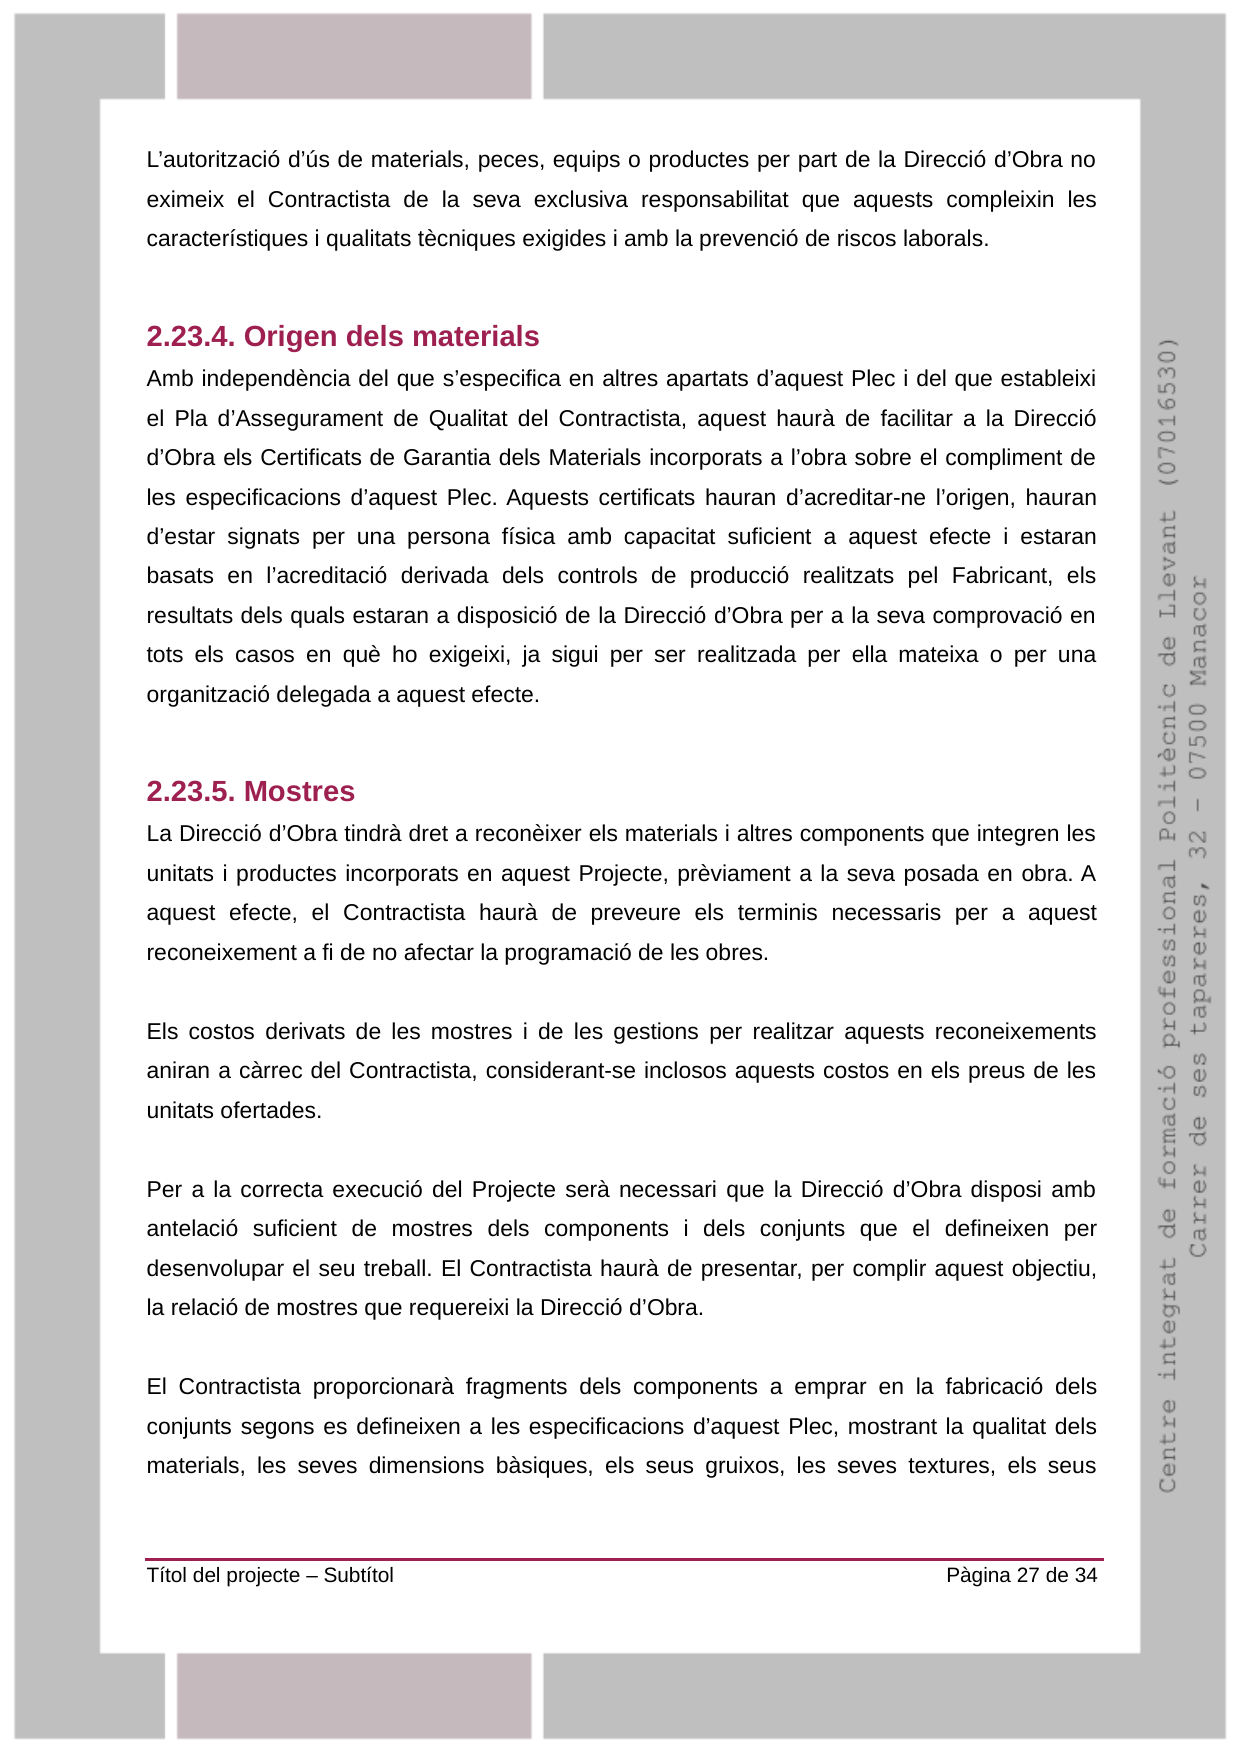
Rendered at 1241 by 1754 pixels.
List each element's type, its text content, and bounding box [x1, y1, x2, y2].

text Per a la correcta execució del Projecte serà necessari que la Direcció d’Obra disposi amb antelació suficient de mostres dels components i dels conjunts que el defineixen per desenvolupar el seu treball. El Contractista haurà de presentar, per complir aquest objectiu, la relació de mostres que requereixi la Direcció d’Obra. [146, 1176, 1098, 1321]
picture [0, 0, 1241, 1754]
text El Contractista proporcionarà fragments dels components a emprar en la fabricació dels conjunts segons es defineixen a les especificacions d’aquest Plec, mostrant la qualitat dels materials, les seves dimensions bàsiques, els seus gruixos, les seves textures, els seus [146, 1373, 1098, 1478]
subtitle 2.23.4. Origen dels materials [146, 319, 1098, 352]
text Els costos derivats de les mostres i de les gestions per realitzar aquests reconeixements aniran a càrrec del Contractista, considerant-se inclosos aquests costos en els preus de les unitats ofertades. [146, 1018, 1098, 1123]
subtitle 2.23.5. Mostres [146, 774, 1098, 808]
text Amb independència del que s’especifica en altres apartats d’aquest Plec i del que estableixi el Pla d’Assegurament de Qualitat del Contractista, aquest haurà de facilitar a la Direcció d’Obra els Certificats de Garantia dels Materials incorporats a l’obra sobre el compliment de les especificacions d’aquest Plec. Aquests certificats hauran d’acreditar-ne l’origen, hauran d’estar signats per una persona física amb capacitat suficient a aquest efecte i estaran basats en l’acreditació derivada dels controls de producció realitzats pel Fabricant, els resultats dels quals estaran a disposició de la Direcció d’Obra per a la seva comprovació en tots els casos en què ho exigeixi, ja sigui per ser realitzada per ella mateixa o per una organització delegada a aquest efecte. [146, 365, 1098, 707]
text La Direcció d’Obra tindrà dret a reconèixer els materials i altres components que integren les unitats i productes incorporats en aquest Projecte, prèviament a la seva posada en obra. A aquest efecte, el Contractista haurà de preveure els terminis necessaris per a aquest reconeixement a fi de no afectar la programació de les obres. [146, 820, 1098, 965]
text L’autorització d’ús de materials, peces, equips o productes per part de la Direcció d’Obra no eximeix el Contractista de la seva exclusiva responsabilitat que aquests compleixin les característiques i qualitats tècniques exigides i amb la prevenció de riscos laborals. [146, 146, 1098, 252]
